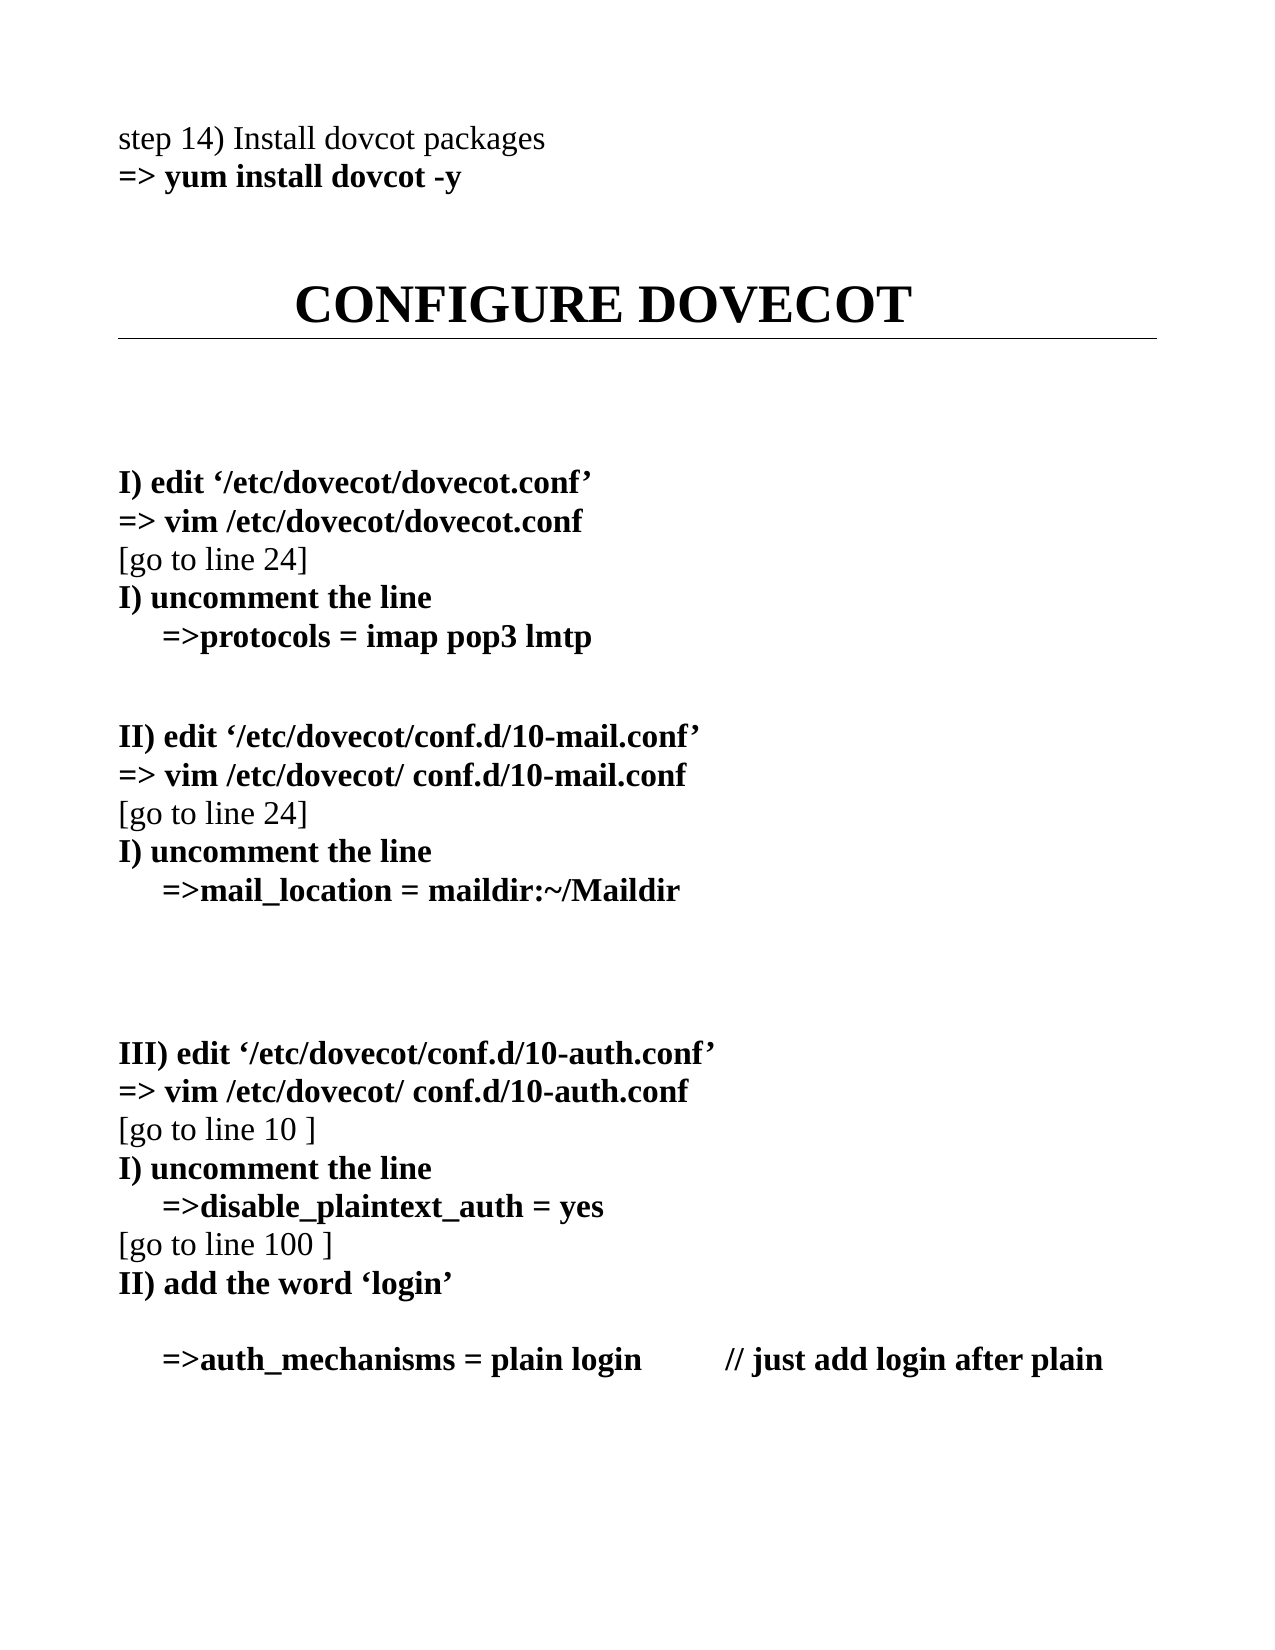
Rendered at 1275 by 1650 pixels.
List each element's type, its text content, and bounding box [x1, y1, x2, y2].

text => vim /etc/dovecot/ conf.d/10-mail.conf [118, 755, 1157, 793]
text II) add the word ‘login’ [118, 1263, 1157, 1301]
text => yum install dovcot -y [118, 156, 1157, 195]
text [go to line 10 ] [118, 1110, 1157, 1148]
text [go to line 24] [118, 539, 1157, 578]
text I) uncomment the line [118, 832, 1157, 870]
text =>disable_plaintext_auth = yes [118, 1186, 1157, 1225]
text =>auth_mechanisms = plain login // just add login after plain [118, 1340, 1157, 1378]
text II) edit ‘/etc/dovecot/conf.d/10-mail.conf’ [118, 717, 1157, 755]
text [go to line 24] [118, 793, 1157, 832]
text [go to line 100 ] [118, 1225, 1157, 1263]
text III) edit ‘/etc/dovecot/conf.d/10-auth.conf’ [118, 1033, 1157, 1071]
text =>protocols = imap pop3 lmtp [118, 616, 1157, 654]
text => vim /etc/dovecot/ conf.d/10-auth.conf [118, 1071, 1157, 1110]
text I) uncomment the line [118, 1148, 1157, 1186]
text step 14) Install dovcot packages [118, 118, 1157, 156]
text CONFIGURE DOVECOT [118, 271, 1157, 338]
text =>mail_location = maildir:~/Maildir [118, 870, 1157, 908]
text I) edit ‘/etc/dovecot/dovecot.conf’ [118, 463, 1157, 501]
text I) uncomment the line [118, 578, 1157, 616]
text => vim /etc/dovecot/dovecot.conf [118, 501, 1157, 539]
